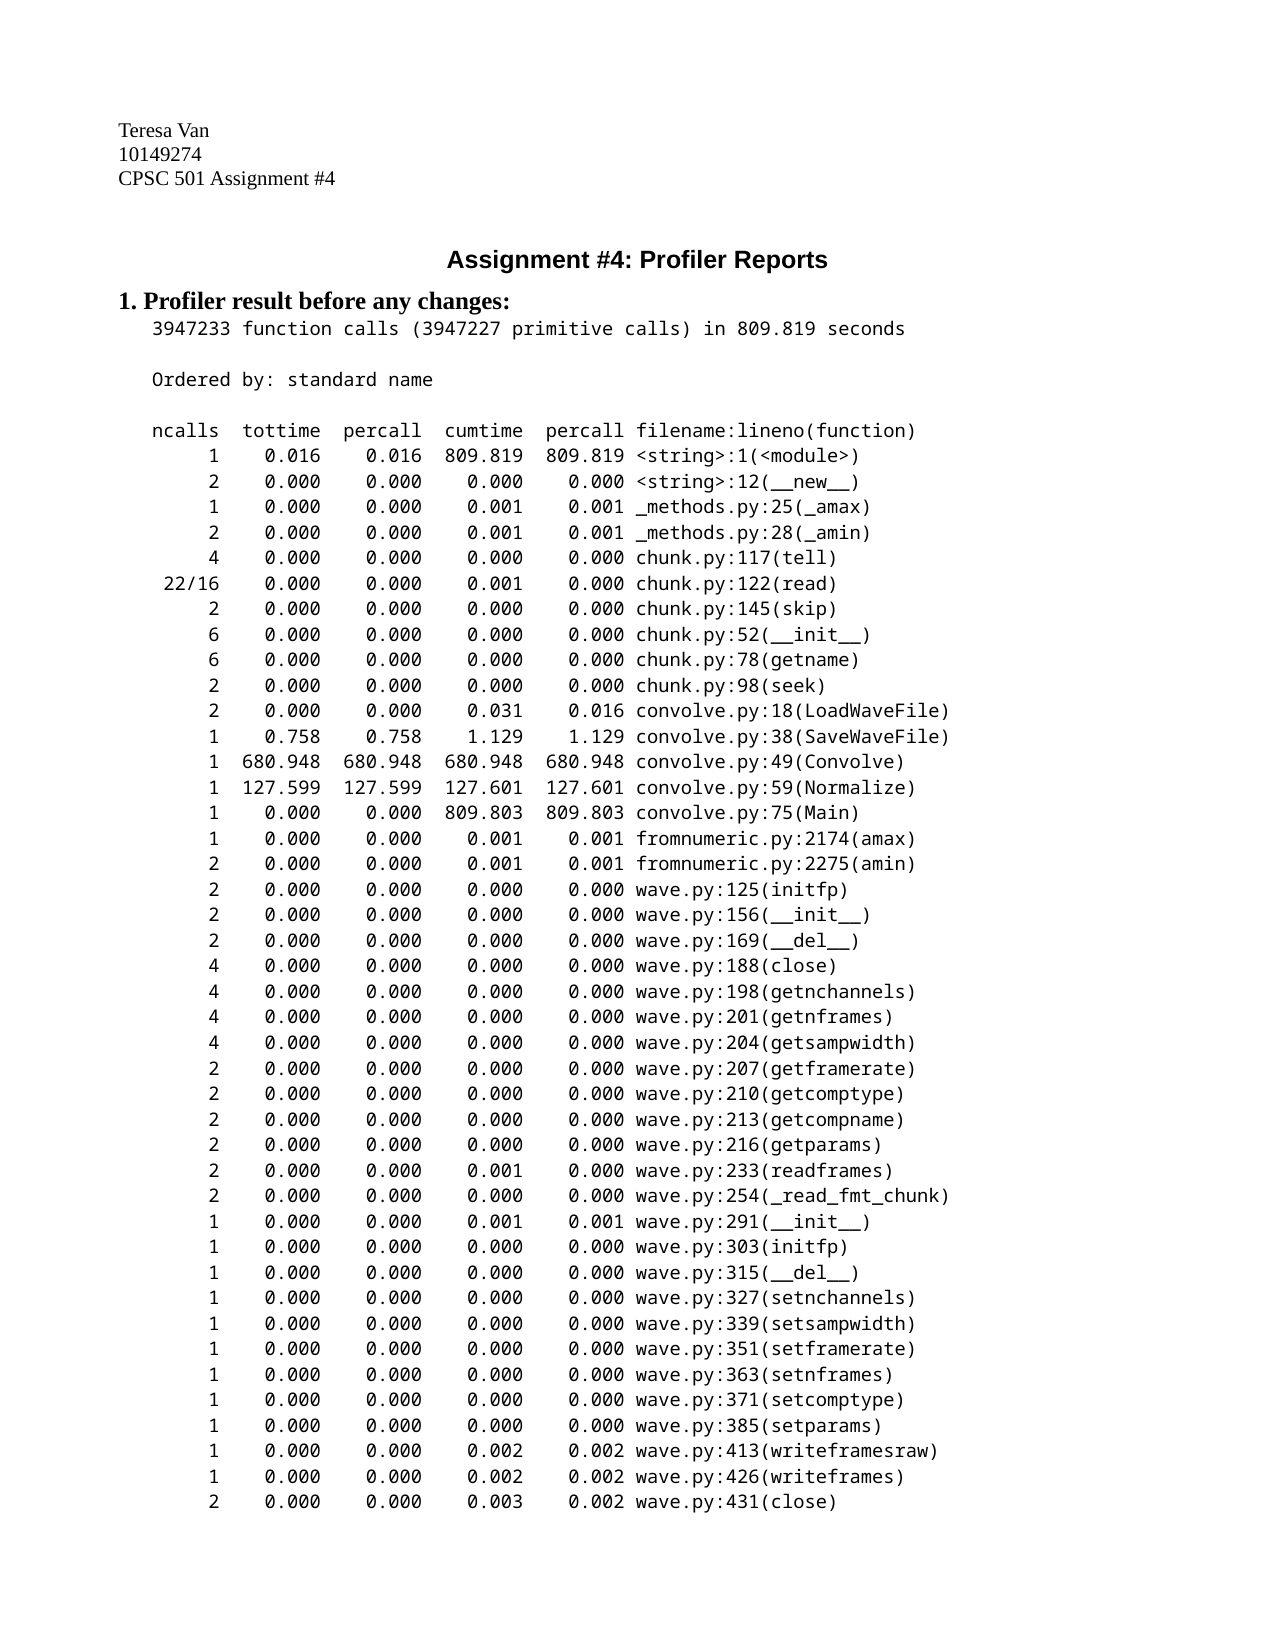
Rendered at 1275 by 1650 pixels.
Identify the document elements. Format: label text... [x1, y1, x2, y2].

text 2 0.000 0.000 0.001 0.001 fromnumeric.py:2275(amin) [118, 851, 1157, 876]
text 3947233 function calls (3947227 primitive calls) in 809.819 seconds [118, 315, 1157, 340]
text 1 0.000 0.000 0.000 0.000 wave.py:327(setnchannels) [118, 1284, 1157, 1310]
text 2 0.000 0.000 0.001 0.000 wave.py:233(readframes) [118, 1157, 1157, 1182]
text 2 0.000 0.000 0.000 0.000 <string>:12(__new__) [118, 468, 1157, 493]
text 1 0.000 0.000 0.002 0.002 wave.py:426(writeframes) [118, 1463, 1157, 1489]
text 4 0.000 0.000 0.000 0.000 wave.py:201(getnframes) [118, 1004, 1157, 1029]
text 1 0.000 0.000 0.000 0.000 wave.py:363(setnframes) [118, 1361, 1157, 1387]
text 2 0.000 0.000 0.000 0.000 wave.py:156(__init__) [118, 902, 1157, 927]
text 2 0.000 0.000 0.000 0.000 wave.py:207(getframerate) [118, 1055, 1157, 1080]
text 4 0.000 0.000 0.000 0.000 chunk.py:117(tell) [118, 544, 1157, 570]
text 4 0.000 0.000 0.000 0.000 wave.py:188(close) [118, 953, 1157, 978]
text 4 0.000 0.000 0.000 0.000 wave.py:204(getsampwidth) [118, 1029, 1157, 1055]
text 1 0.000 0.000 0.000 0.000 wave.py:303(initfp) [118, 1233, 1157, 1259]
text 2 0.000 0.000 0.001 0.001 _methods.py:28(_amin) [118, 519, 1157, 544]
title Assignment #4: Profiler Reports [118, 245, 1157, 273]
text 1 0.000 0.000 0.001 0.001 wave.py:291(__init__) [118, 1208, 1157, 1233]
text 2 0.000 0.000 0.000 0.000 chunk.py:145(skip) [118, 596, 1157, 621]
text 1. Profiler result before any changes: [118, 286, 1157, 315]
text 6 0.000 0.000 0.000 0.000 chunk.py:52(__init__) [118, 621, 1157, 647]
text 4 0.000 0.000 0.000 0.000 wave.py:198(getnchannels) [118, 978, 1157, 1004]
text 1 127.599 127.599 127.601 127.601 convolve.py:59(Normalize) [118, 774, 1157, 800]
text 1 0.000 0.000 0.001 0.001 _methods.py:25(_amax) [118, 493, 1157, 519]
text 1 0.000 0.000 809.803 809.803 convolve.py:75(Main) [118, 800, 1157, 825]
text 22/16 0.000 0.000 0.001 0.000 chunk.py:122(read) [118, 570, 1157, 596]
text ncalls tottime percall cumtime percall filename:lineno(function) [118, 417, 1157, 442]
text 2 0.000 0.000 0.031 0.016 convolve.py:18(LoadWaveFile) [118, 698, 1157, 723]
text 2 0.000 0.000 0.000 0.000 wave.py:254(_read_fmt_chunk) [118, 1182, 1157, 1208]
text 1 0.000 0.000 0.000 0.000 wave.py:315(__del__) [118, 1259, 1157, 1284]
text 1 680.948 680.948 680.948 680.948 convolve.py:49(Convolve) [118, 749, 1157, 774]
text 2 0.000 0.000 0.000 0.000 chunk.py:98(seek) [118, 672, 1157, 698]
text 1 0.000 0.000 0.001 0.001 fromnumeric.py:2174(amax) [118, 825, 1157, 851]
text Ordered by: standard name [118, 366, 1157, 391]
text 1 0.000 0.000 0.000 0.000 wave.py:385(setparams) [118, 1412, 1157, 1438]
text 2 0.000 0.000 0.000 0.000 wave.py:216(getparams) [118, 1131, 1157, 1157]
text 1 0.016 0.016 809.819 809.819 <string>:1(<module>) [118, 442, 1157, 468]
text 2 0.000 0.000 0.000 0.000 wave.py:125(initfp) [118, 876, 1157, 902]
text 2 0.000 0.000 0.003 0.002 wave.py:431(close) [118, 1489, 1157, 1514]
text 1 0.000 0.000 0.000 0.000 wave.py:351(setframerate) [118, 1336, 1157, 1361]
text 2 0.000 0.000 0.000 0.000 wave.py:213(getcompname) [118, 1106, 1157, 1131]
text 1 0.000 0.000 0.000 0.000 wave.py:371(setcomptype) [118, 1387, 1157, 1412]
text 1 0.000 0.000 0.000 0.000 wave.py:339(setsampwidth) [118, 1310, 1157, 1336]
text 1 0.000 0.000 0.002 0.002 wave.py:413(writeframesraw) [118, 1438, 1157, 1463]
text 6 0.000 0.000 0.000 0.000 chunk.py:78(getname) [118, 647, 1157, 672]
text 2 0.000 0.000 0.000 0.000 wave.py:169(__del__) [118, 927, 1157, 953]
text 1 0.758 0.758 1.129 1.129 convolve.py:38(SaveWaveFile) [118, 723, 1157, 749]
text 2 0.000 0.000 0.000 0.000 wave.py:210(getcomptype) [118, 1080, 1157, 1106]
